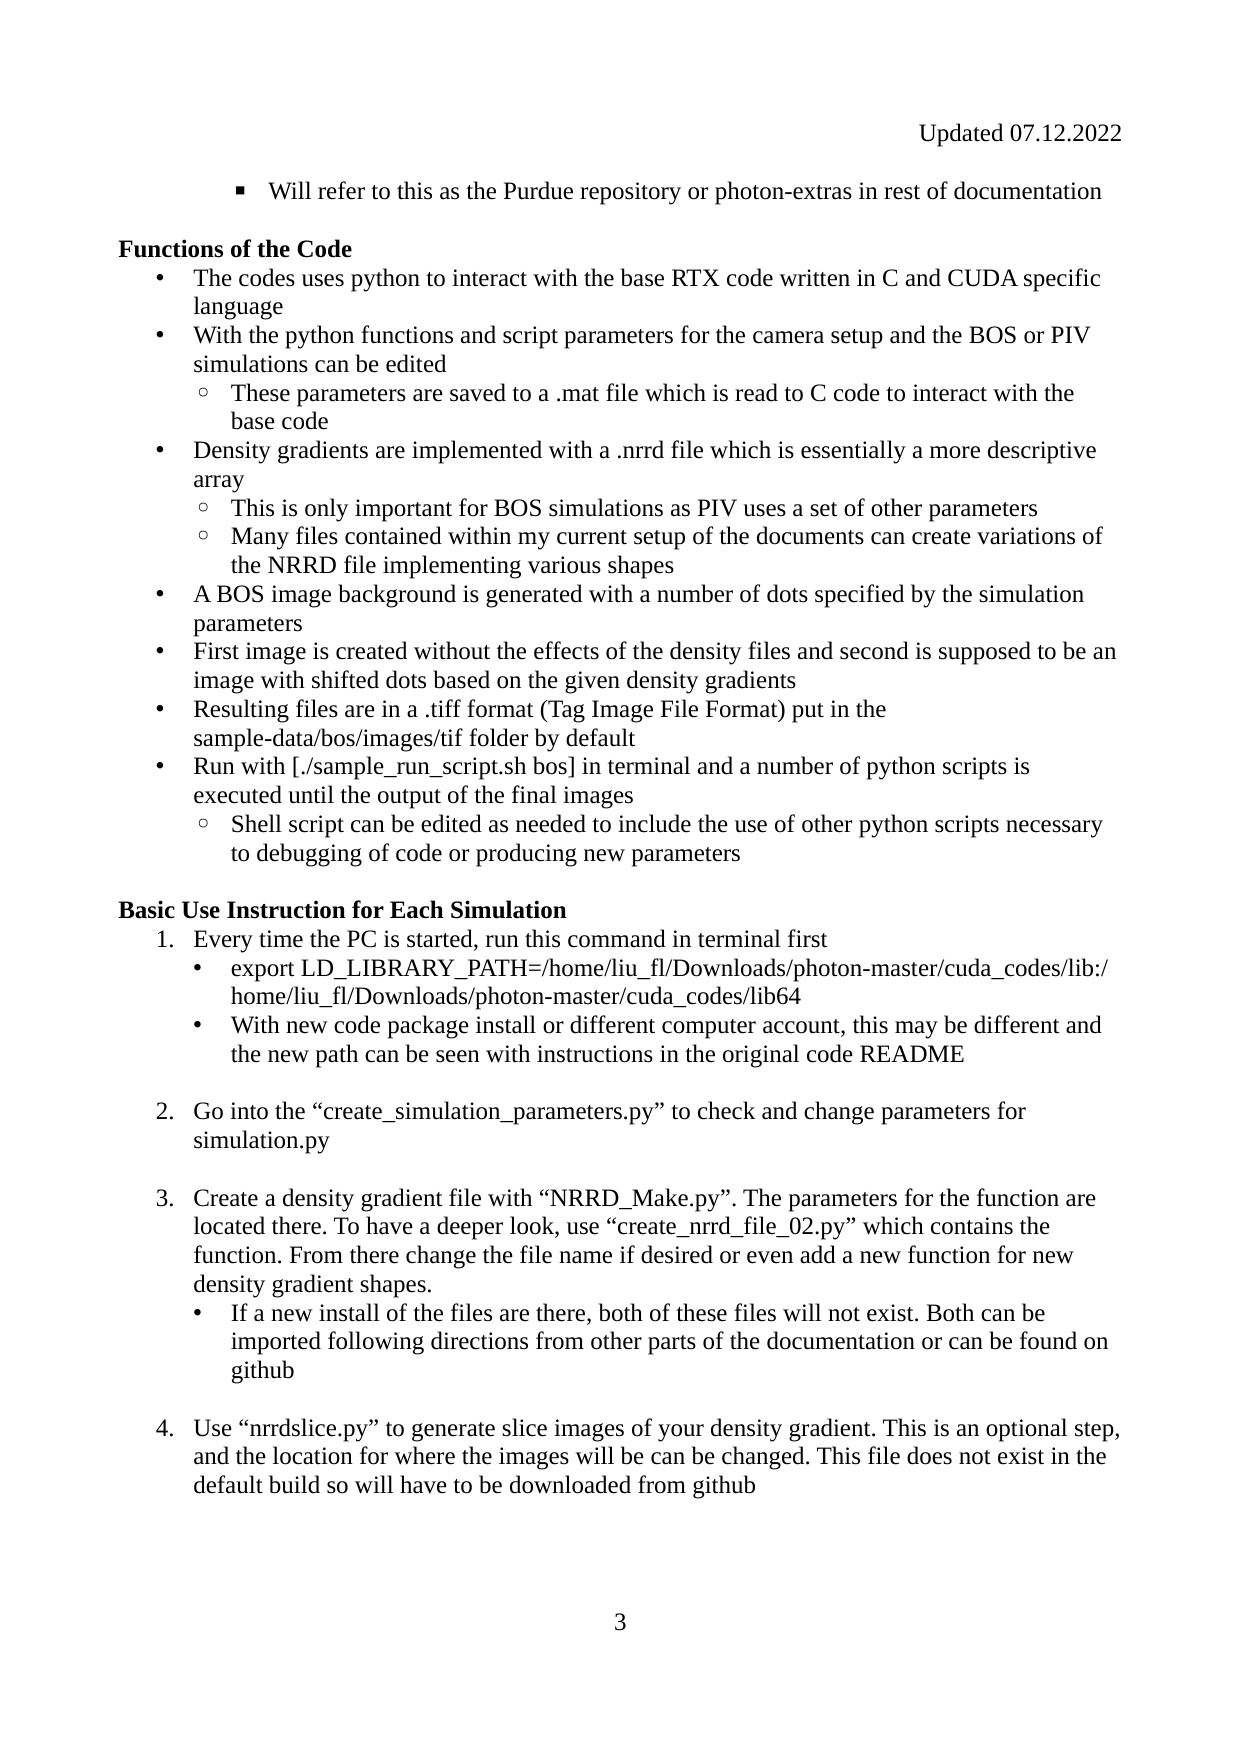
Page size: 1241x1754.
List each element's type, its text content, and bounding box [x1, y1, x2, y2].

list Density gradients are implemented with a .nrrd file which is essentially a more descriptive array [156, 435, 1122, 493]
list export LD_LIBRARY_PATH=/home/liu_fl/Downloads/photon-master/cuda_codes/lib:/home/liu_fl/Downloads/photon-master/cuda_codes/lib64 [193, 953, 1122, 1010]
list This is only important for BOS simulations as PIV uses a set of other parameters [193, 493, 1122, 521]
list First image is created without the effects of the density files and second is supposed to be an image with shifted dots based on the given density gradients [156, 636, 1122, 694]
list Will refer to this as the Purdue repository or photon-extras in rest of documentation [231, 176, 1122, 205]
list Run with [./sample_run_script.sh bos] in terminal and a number of python scripts is executed until the output of the final images [156, 751, 1122, 809]
list Use “nrrdslice.py” to generate slice images of your density gradient. This is an optional step, and the location for where the images will be can be changed. This file does not exist in the default build so will have to be downloaded from github [156, 1413, 1122, 1499]
list With new code package install or different computer account, this may be different and the new path can be seen with instructions in the original code README [193, 1010, 1122, 1068]
list Create a density gradient file with “NRRD_Make.py”. The parameters for the function are located there. To have a deeper look, use “create_nrrd_file_02.py” which contains the function. From there change the file name if desired or even add a new function for new density gradient shapes. [156, 1183, 1122, 1298]
text Functions of the Code [118, 234, 1122, 263]
list A BOS image background is generated with a number of dots specified by the simulation parameters [156, 579, 1122, 636]
list Every time the PC is started, run this command in terminal first [156, 924, 1122, 953]
list Go into the “create_simulation_parameters.py” to check and change parameters for simulation.py [156, 1096, 1122, 1154]
list The codes uses python to interact with the base RTX code written in C and CUDA specific language [156, 263, 1122, 320]
text Basic Use Instruction for Each Simulation [118, 895, 1122, 924]
list If a new install of the files are there, both of these files will not exist. Both can be imported following directions from other parts of the documentation or can be found on github [193, 1298, 1122, 1384]
list Resulting files are in a .tiff format (Tag Image File Format) put in the sample-data/bos/images/tif folder by default [156, 694, 1122, 751]
list Many files contained within my current setup of the documents can create variations of the NRRD file implementing various shapes [193, 521, 1122, 579]
list With the python functions and script parameters for the camera setup and the BOS or PIV simulations can be edited [156, 320, 1122, 378]
list Shell script can be edited as needed to include the use of other python scripts necessary to debugging of code or producing new parameters [193, 809, 1122, 866]
list These parameters are saved to a .mat file which is read to C code to interact with the base code [193, 378, 1122, 435]
